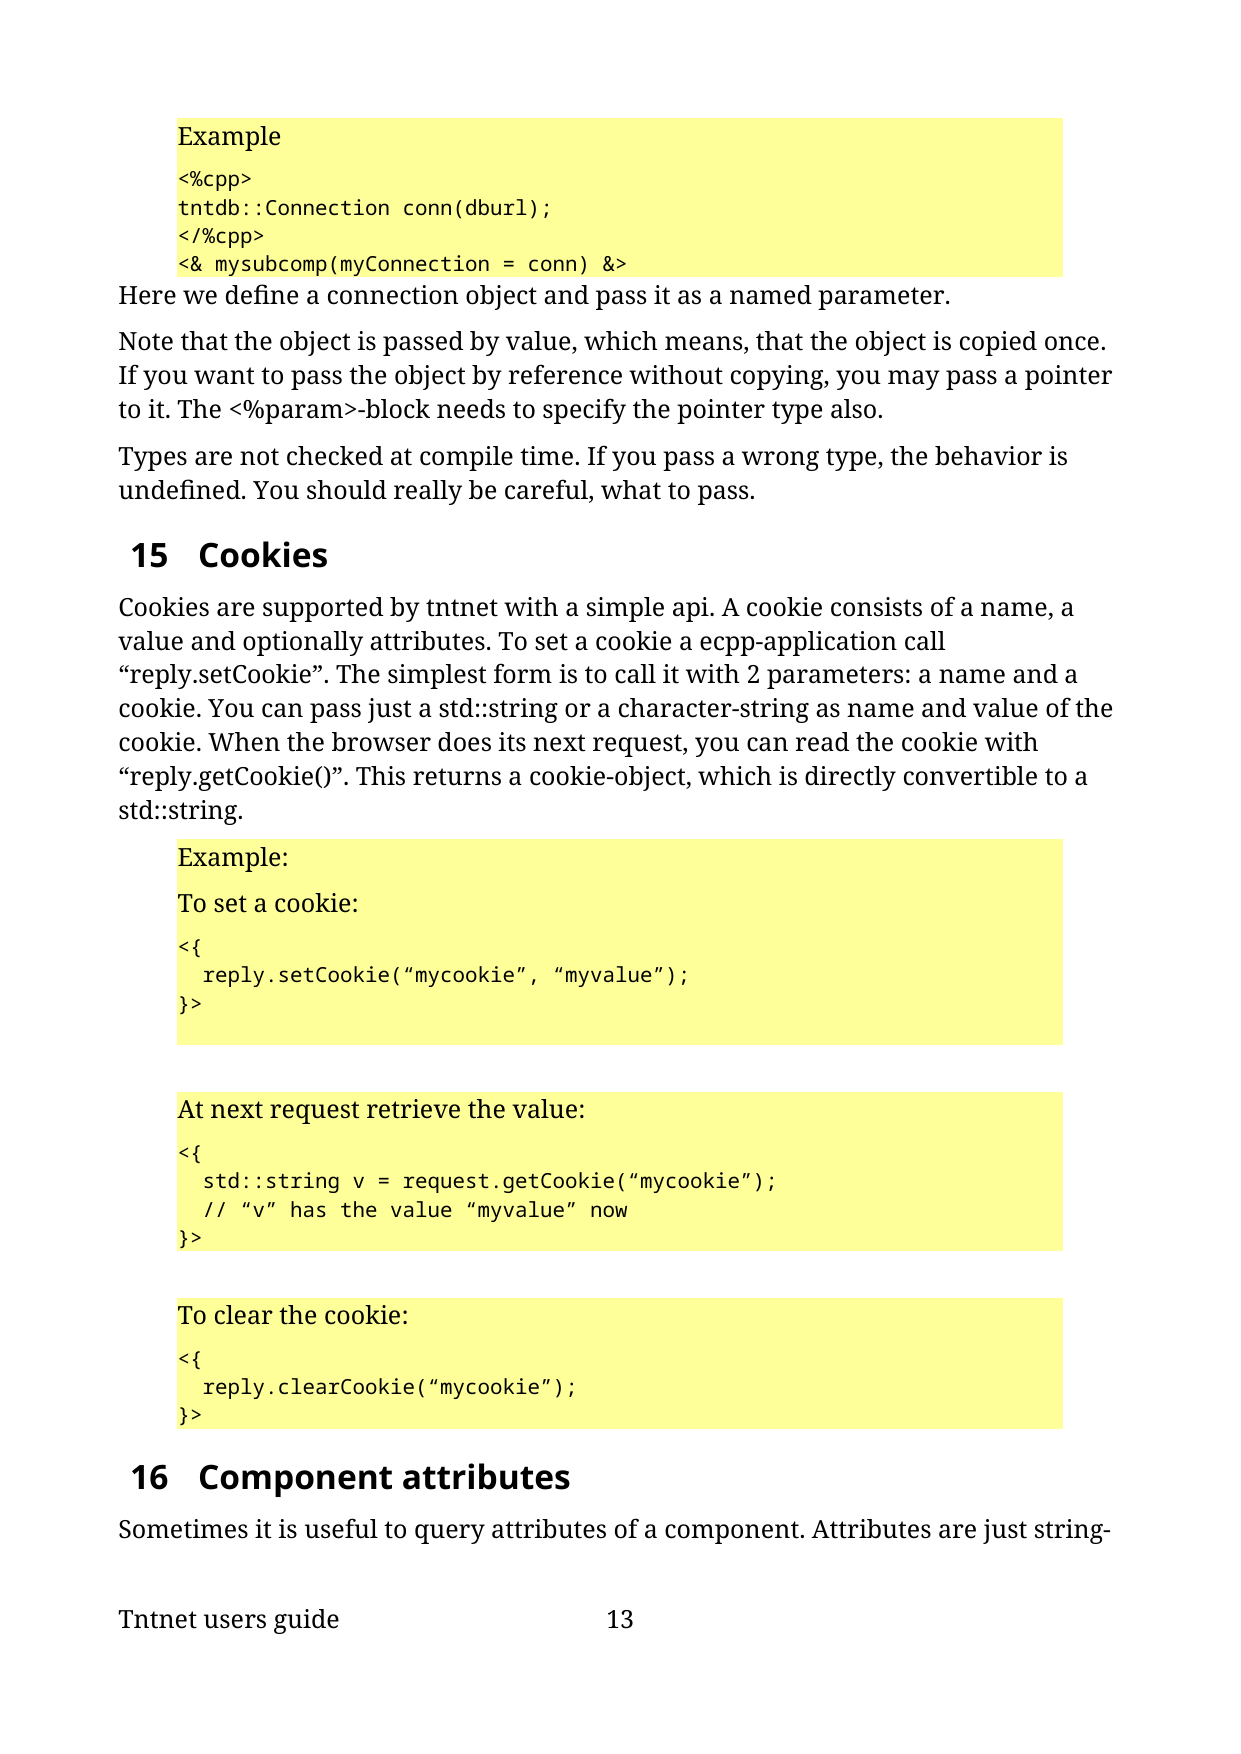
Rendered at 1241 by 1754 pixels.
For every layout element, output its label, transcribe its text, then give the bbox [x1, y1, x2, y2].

text Example [177, 118, 1063, 152]
text Sometimes it is useful to query attributes of a component. Attributes are just string- [118, 1512, 1122, 1546]
text Example: [177, 839, 1063, 873]
text Here we define a connection object and pass it as a named parameter. [118, 277, 1122, 311]
text </%cpp> [177, 221, 1063, 249]
text Note that the object is passed by value, which means, that the object is copied once. If you want to pass the object by reference without copying, you may pass a pointer to it. The <%param>-block needs to specify the pointer type also. [118, 324, 1122, 426]
text <{ [177, 1344, 1063, 1372]
text std::string v = request.getCookie(“mycookie”); [177, 1166, 1063, 1195]
text }> [177, 1401, 1063, 1429]
text // “v” has the value “myvalue” now [177, 1195, 1063, 1223]
subtitle Cookies [118, 531, 1122, 577]
subtitle Component attributes [118, 1454, 1122, 1499]
text To clear the cookie: [177, 1298, 1063, 1332]
text Cookies are supported by tntnet with a simple api. A cookie consists of a name, a value and optionally attributes. To set a cookie a ecpp-application call “reply.setCookie”. The simplest form is to call it with 2 parameters: a name and a cookie. You can pass just a std::string or a character-string as name and value of the cookie. When the browser does its next request, you can read the cookie with “reply.getCookie()”. This returns a cookie-object, which is directly convertible to a std::string. [118, 589, 1122, 827]
text }> [177, 989, 1063, 1017]
text At next request retrieve the value: [177, 1092, 1063, 1126]
text }> [177, 1223, 1063, 1251]
text <& mysubcomp(myConnection = conn) &> [177, 249, 1063, 277]
text Types are not checked at compile time. If you pass a wrong type, the behavior is undefined. You should really be careful, what to pass. [118, 438, 1122, 506]
text reply.setCookie(“mycookie”, “myvalue”); [177, 961, 1063, 989]
text reply.clearCookie(“mycookie”); [177, 1372, 1063, 1401]
text <{ [177, 932, 1063, 961]
text <%cpp> [177, 164, 1063, 193]
text To set a cookie: [177, 886, 1063, 920]
text <{ [177, 1138, 1063, 1166]
text tntdb::Connection conn(dburl); [177, 193, 1063, 221]
